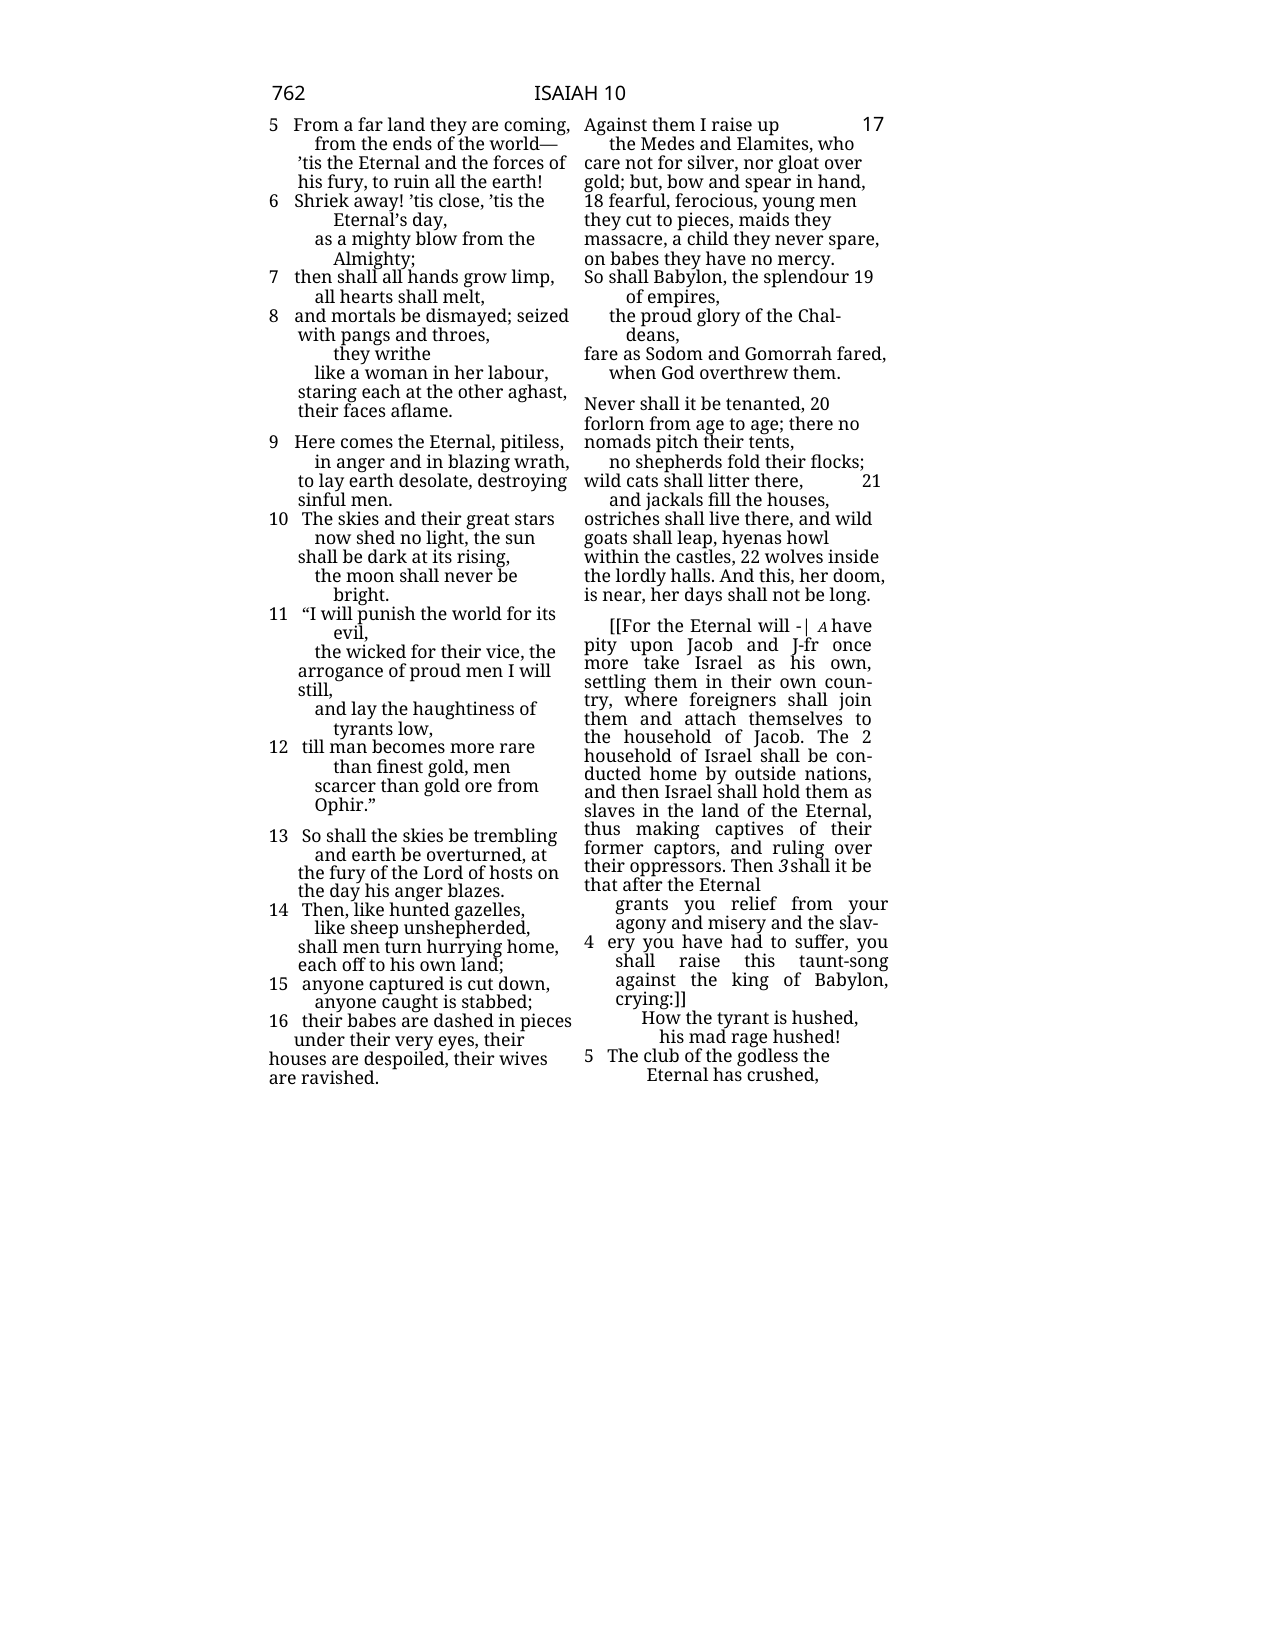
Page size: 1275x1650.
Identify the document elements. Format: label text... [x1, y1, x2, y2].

text no shepherds fold their flocks; wild cats shall litter there, 21 [584, 453, 889, 491]
text as a mighty blow from the Almighty; [314, 231, 573, 269]
text the wicked for their vice, the arrogance of proud men I will still, [298, 643, 573, 701]
text from the ends of the world— ’tis the Eternal and the forces of his fury, to ruin all the earth! [298, 135, 573, 192]
text in anger and in blazing wrath, to lay earth desolate, destroying sinful men. [298, 453, 573, 510]
text now shed no light, the sun shall be dark at its ris­ing, [298, 529, 573, 567]
list The club of the godless the [584, 1047, 889, 1066]
list Then, like hunted gazelles, [268, 902, 573, 920]
text Against them I raise up 17 [584, 116, 889, 135]
list and mortals be dismayed; seized with pangs and throes, [268, 307, 573, 345]
list anyone captured is cut down, [268, 975, 573, 994]
list their babes are dashed in pieces [268, 1012, 573, 1031]
text the Medes and Elamites, who care not for silver, nor gloat over gold; but, bow and spear in hand, 18 fearful, ferocious, young men they cut to pieces, maids they massacre, a child they never spare, on babes they have no mercy. [584, 135, 889, 269]
text and earth be overturned, at the fury of the Lord of hosts on the day his anger blazes. [298, 846, 573, 902]
list ery you have had to suffer, you shall raise this taunt-song against the king of Babylon, crying:]] [584, 933, 889, 1009]
list From a far land they are coming, [268, 116, 573, 135]
text than finest gold, men scarcer than gold ore from Ophir.” [314, 758, 573, 815]
list till man becomes more rare [268, 739, 573, 758]
list Here comes the Eternal, pitiless, [268, 434, 573, 453]
text So shall Babylon, the splendour 19 of empires, [584, 269, 889, 307]
text the proud glory of the Chal­deans, [609, 307, 889, 345]
list Shriek away! ’tis close, ’tis the [268, 192, 573, 212]
list The skies and their great stars [268, 510, 573, 529]
text and lay the haughtiness of tyrants low, [314, 701, 573, 739]
text like sheep unshepherded, shall men turn hurrying home, each off to his own land; [298, 920, 573, 975]
list “I will punish the world for its [268, 605, 573, 624]
text [[For the Eternal will -| a have pity upon Jacob and J-fr once more take Israel as his own, settling them in their own coun­try, where foreigners shall join them and attach themselves to the household of Jacob. The 2 household of Israel shall be con­ducted home by outside nations, and then Israel shall hold them as slaves in the land of the Eternal, thus making captives of their former captors, and rul­ing over their oppressors. Then 3 shall it be that after the Eternal [584, 618, 872, 895]
text Eternal has crushed, [630, 1066, 824, 1085]
text under their very eyes, their houses are despoiled, their wives are ravished. [268, 1031, 573, 1088]
text fare as Sodom and Gomorrah fared, [584, 345, 889, 364]
text all hearts shall melt, [298, 288, 573, 307]
list So shall the skies be trembling [268, 828, 573, 846]
text and jackals fill the houses, ostriches shall live there, and wild goats shall leap, hyenas howl within the castles, 22 wolves inside the lordly halls. And this, her doom, is near, her days shall not be long. [584, 491, 889, 605]
text when God overthrew them. [584, 364, 889, 383]
text How the tyrant is hushed, his mad rage hushed! [611, 1009, 889, 1047]
list then shall all hands grow limp, [268, 269, 573, 288]
text like a woman in her labour, staring each at the other aghast, their faces aflame. [298, 364, 573, 421]
text they writhe [314, 345, 573, 364]
text the moon shall never be bright. [314, 567, 573, 605]
text grants you relief from your agony and misery and the slav- [615, 895, 889, 933]
text evil, [314, 624, 573, 643]
text Never shall it be tenanted, 20 forlorn from age to age; there no nomads pitch their tents, [584, 396, 889, 453]
text anyone caught is stabbed; [298, 994, 573, 1012]
text Eternal’s day, [314, 212, 573, 231]
